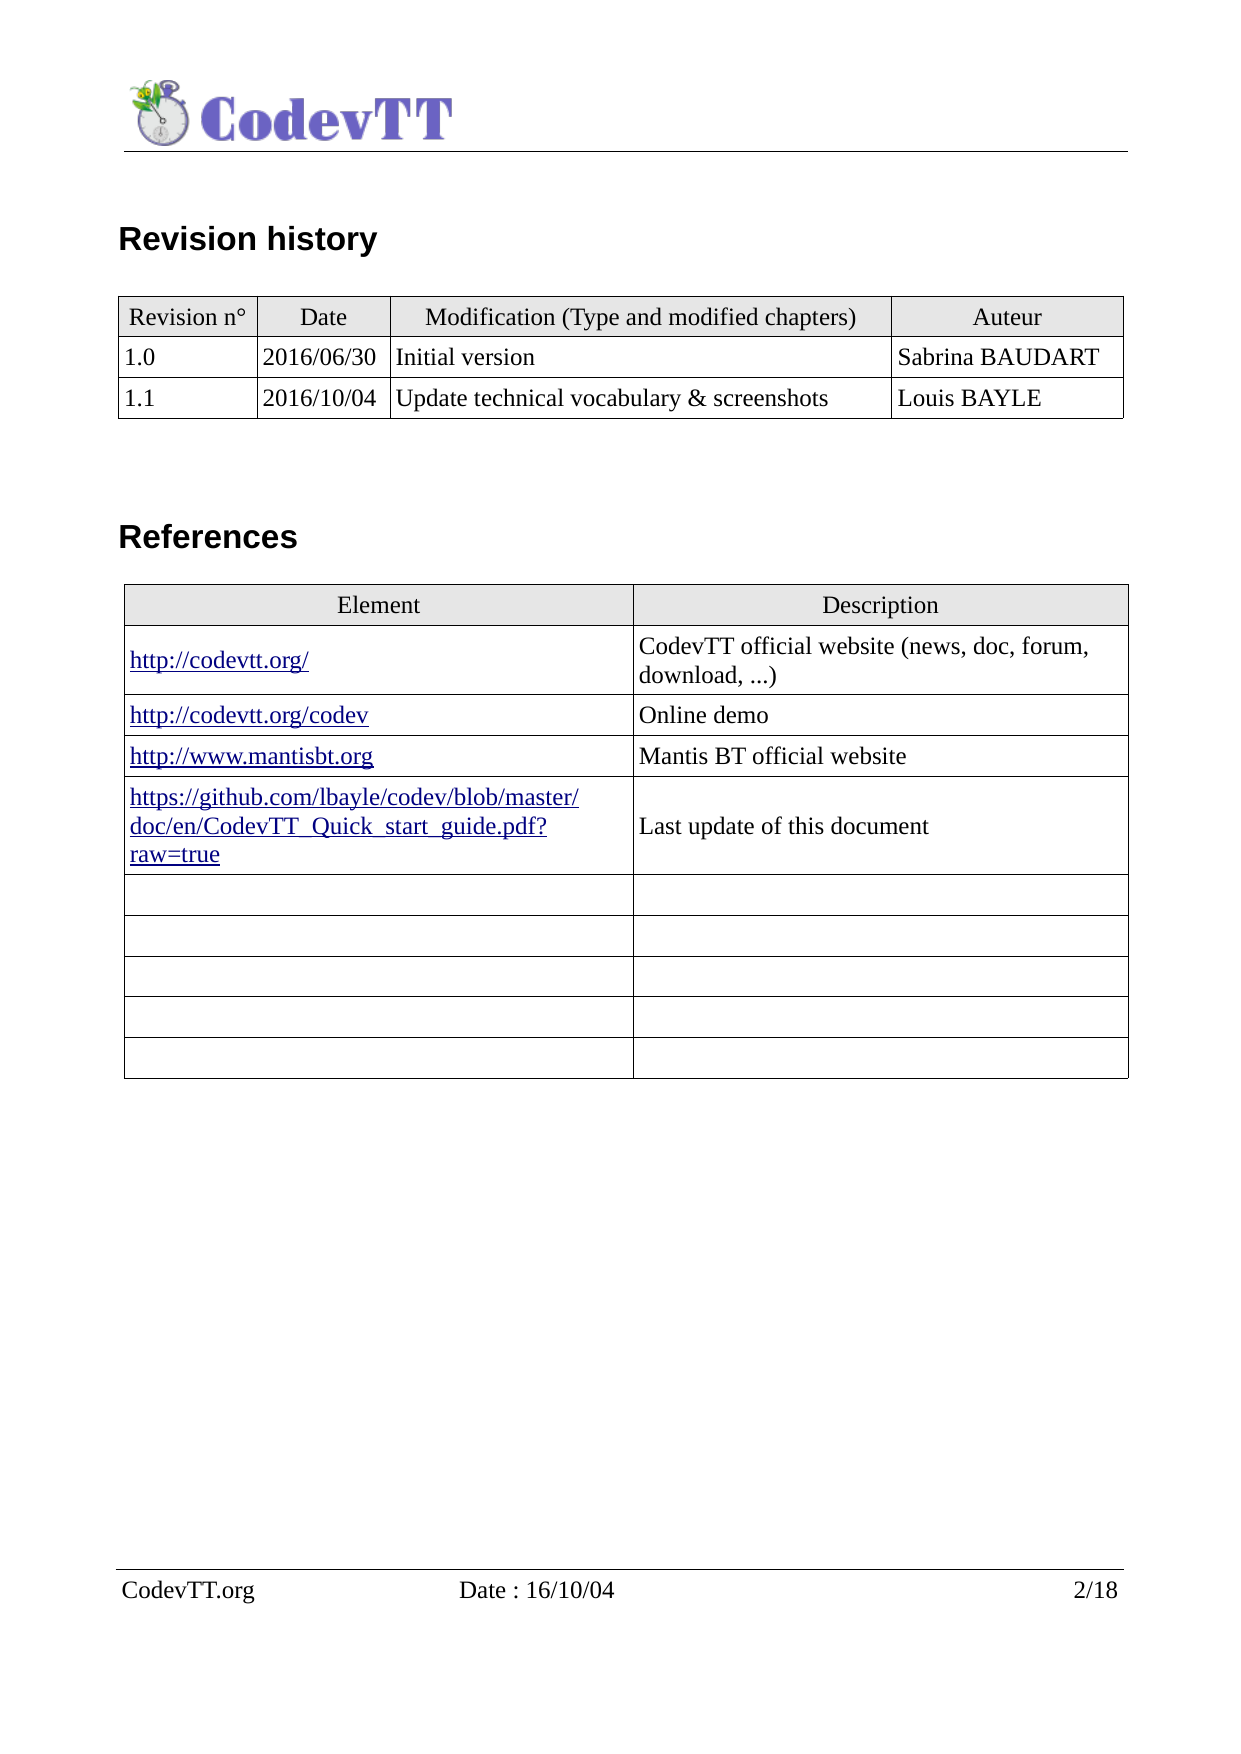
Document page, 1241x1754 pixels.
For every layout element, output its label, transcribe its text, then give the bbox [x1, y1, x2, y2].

table_cell Last update of this document [634, 777, 1128, 874]
table_cell [634, 916, 1128, 956]
table_header Description [634, 585, 1128, 625]
table_cell [125, 957, 633, 996]
table_cell [634, 957, 1128, 996]
text Revision history [118, 219, 1122, 257]
table_cell 2016/10/04 [258, 378, 390, 418]
table_cell 2016/06/30 [258, 337, 390, 377]
table_header Modification (Type and modified chapters) [391, 297, 891, 336]
table_cell 1.1 [119, 378, 257, 418]
table_cell http://codevtt.org/ [125, 626, 633, 694]
table_cell https://github.com/lbayle/codev/blob/master/doc/en/CodevTT_Quick_start_guide.pdf?raw=true [125, 777, 633, 874]
table_header Auteur [892, 297, 1123, 336]
table_cell [634, 875, 1128, 915]
table_cell [125, 997, 633, 1037]
table_cell [125, 916, 633, 956]
table_header Element [125, 585, 633, 625]
table_header Revision n° [119, 297, 257, 336]
table_cell CodevTT official website (news, doc, forum, download, ...) [634, 626, 1128, 694]
table_cell 1.0 [119, 337, 257, 377]
table_cell Sabrina BAUDART [892, 337, 1123, 377]
table_cell Louis BAYLE [892, 378, 1123, 418]
table_header Date [258, 297, 390, 336]
table_cell [634, 997, 1128, 1037]
table_cell Initial version [391, 337, 891, 377]
table_cell [125, 1038, 633, 1078]
table_cell Update technical vocabulary & screenshots [391, 378, 891, 418]
table_cell [634, 1038, 1128, 1078]
table_cell http://www.mantisbt.org [125, 736, 633, 776]
table_cell http://codevtt.org/codev [125, 695, 633, 735]
table_cell Mantis BT official website [634, 736, 1128, 776]
table_cell Online demo [634, 695, 1128, 735]
text References [118, 517, 1122, 555]
table_cell [125, 875, 633, 915]
picture [129, 80, 453, 146]
